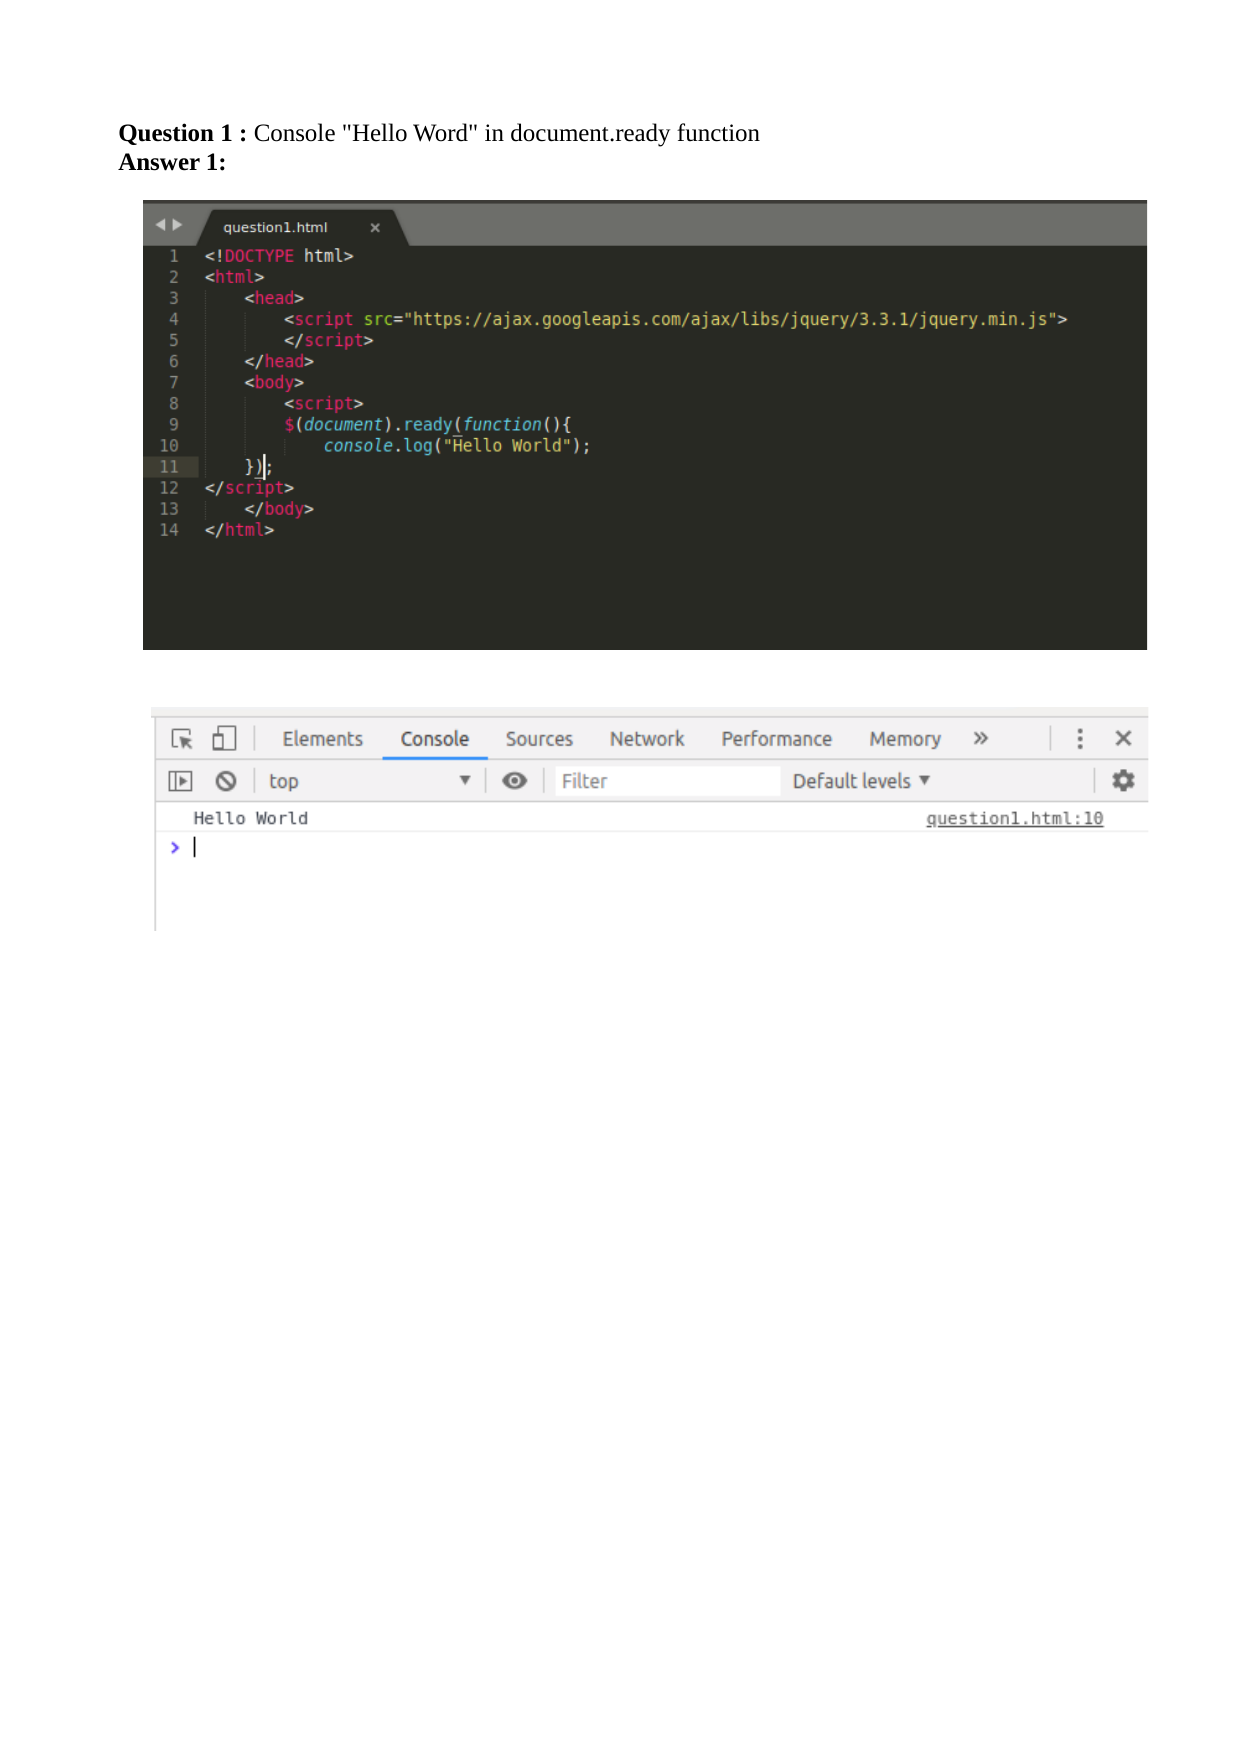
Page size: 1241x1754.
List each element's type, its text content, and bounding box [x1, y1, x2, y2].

picture [151, 707, 1149, 931]
text Question 1 : Console "Hello Word" in document.ready function [118, 118, 1122, 147]
picture [143, 200, 1148, 650]
text Answer 1: [118, 147, 1122, 176]
